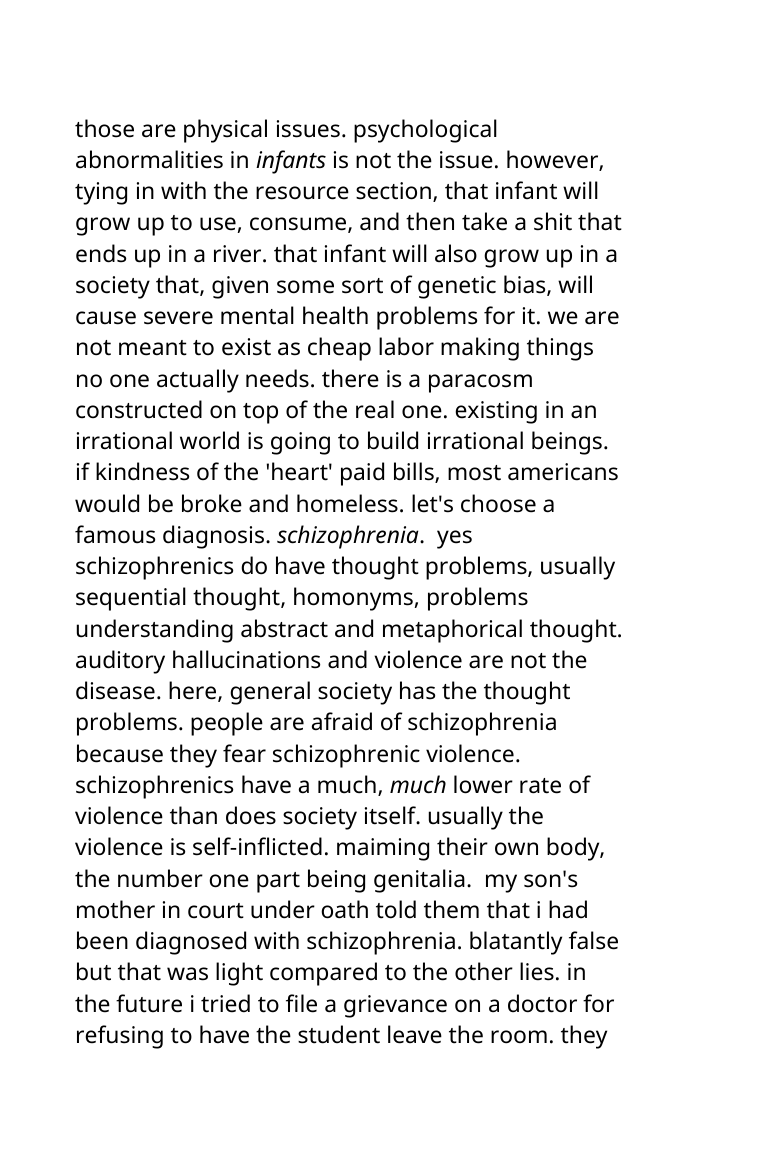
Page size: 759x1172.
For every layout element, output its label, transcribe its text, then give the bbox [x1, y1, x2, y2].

text those are physical issues. psychological abnormalities in infants is not the issue. however, tying in with the resource section, that infant will grow up to use, consume, and then take a shit that ends up in a river. that infant will also grow up in a society that, given some sort of genetic bias, will cause severe mental health problems for it. we are not meant to exist as cheap labor making things no one actually needs. there is a paracosm constructed on top of the real one. existing in an irrational world is going to build irrational beings. if kindness of the 'heart' paid bills, most americans would be broke and homeless. let's choose a famous diagnosis. schizophrenia. yes schizophrenics do have thought problems, usually sequential thought, homonyms, problems understanding abstract and metaphorical thought. auditory hallucinations and violence are not the disease. here, general society has the thought problems. people are afraid of schizophrenia because they fear schizophrenic violence. schizophrenics have a much, much lower rate of violence than does society itself. usually the violence is self-inflicted. maiming their own body, the number one part being genitalia. my son's mother in court under oath told them that i had been diagnosed with schizophrenia. blatantly false but that was light compared to the other lies. in the future i tried to file a grievance on a doctor for refusing to have the student leave the room. they [75, 112, 627, 1050]
